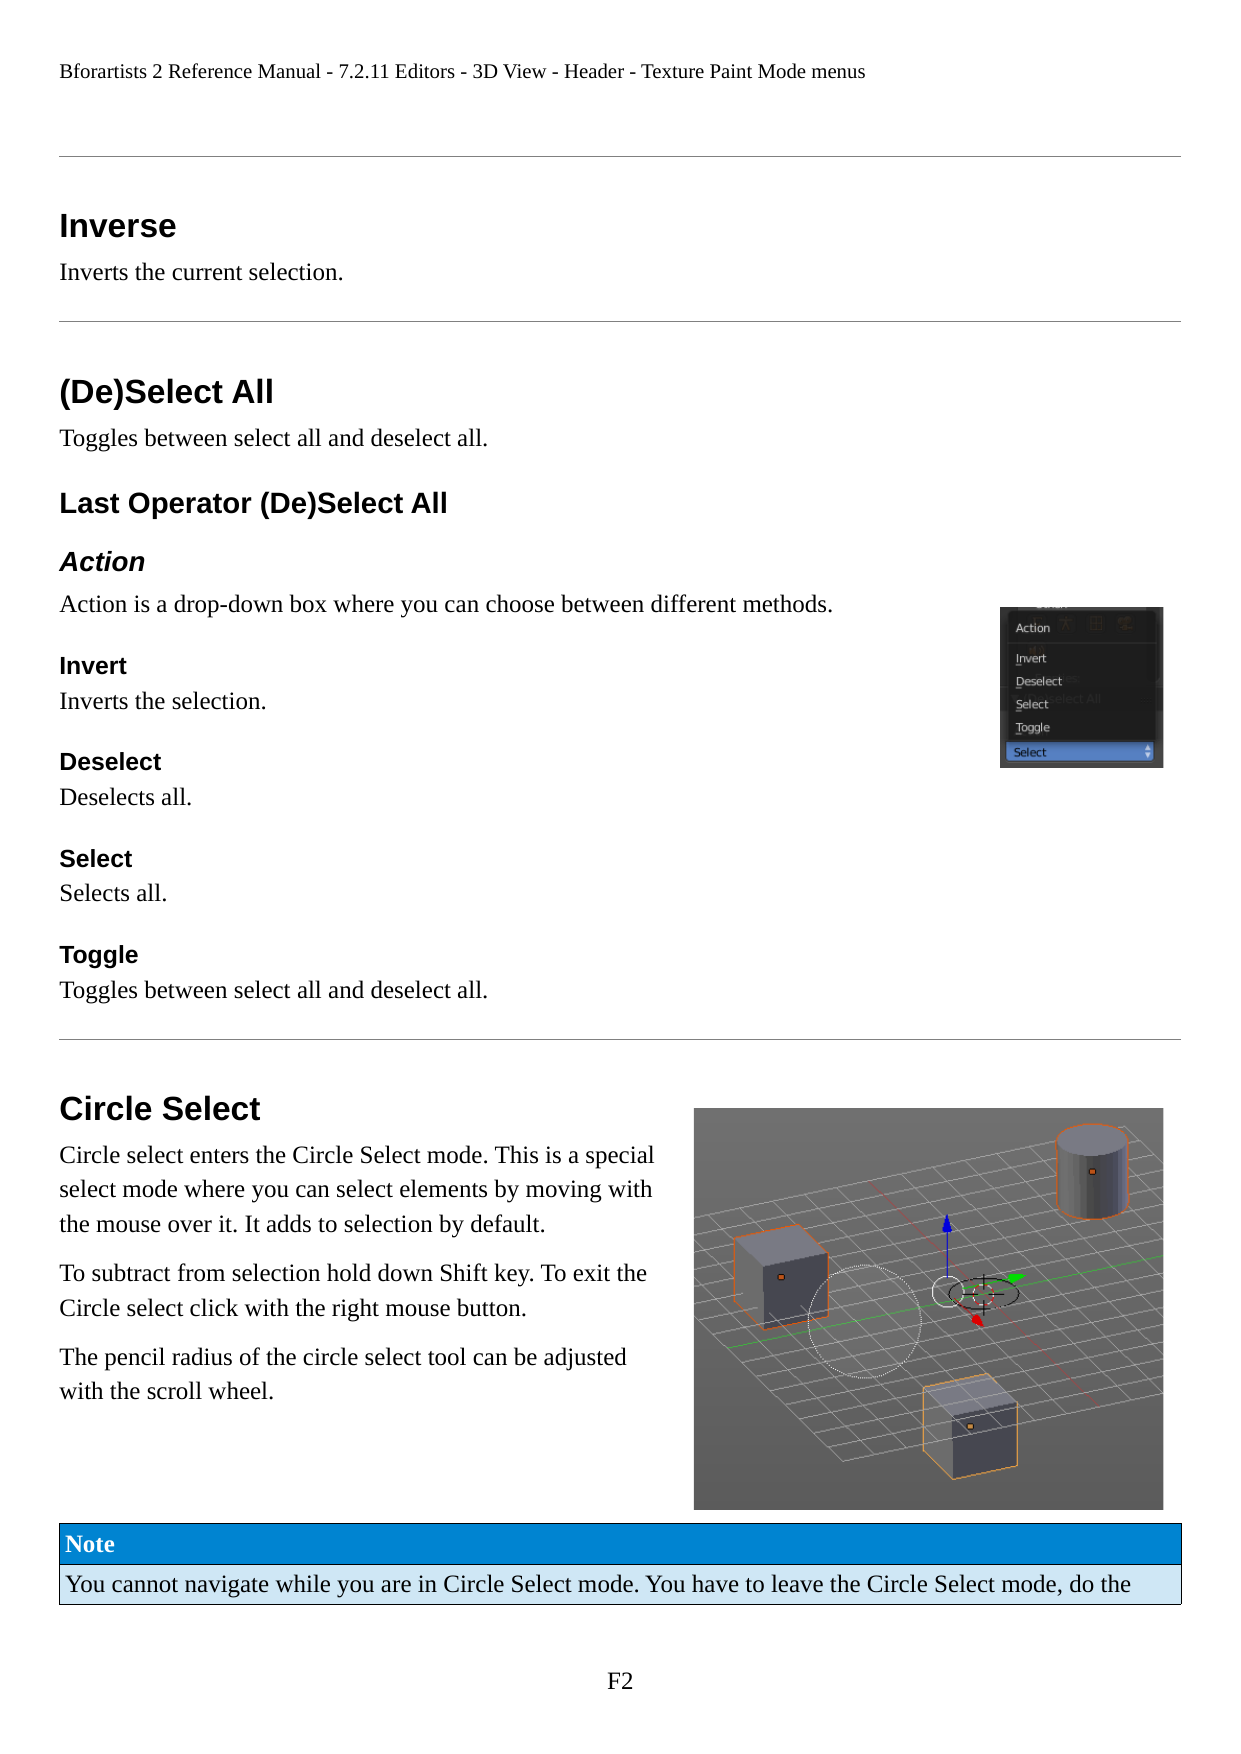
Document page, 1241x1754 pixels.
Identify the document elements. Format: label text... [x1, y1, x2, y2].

text Toggles between select all and deselect all. [59, 975, 1181, 1004]
text Action is a drop-down box where you can choose between different methods. [59, 589, 1181, 618]
subtitle Last Operator (De)Select All [59, 486, 1181, 520]
table_header Note [60, 1524, 1181, 1564]
subtitle [1164, 651, 1181, 679]
text Selects all. [59, 878, 1181, 907]
text The pencil radius of the circle select tool can be adjusted with the scroll wheel. [59, 1342, 693, 1405]
text Toggles between select all and deselect all. [59, 423, 1181, 451]
subtitle Toggle [59, 940, 1181, 969]
subtitle Action [59, 545, 1181, 577]
picture [693, 1108, 1164, 1510]
text Circle select enters the Circle Select mode. This is a special select mode where you can select elements by moving with the mouse over it. It adds to selection by default. [59, 1140, 693, 1238]
text Deselects all. [59, 782, 1181, 811]
subtitle Invert [59, 651, 1000, 679]
subtitle Circle Select [59, 1089, 1181, 1128]
table_cell You cannot navigate while you are in Circle Select mode. You have to leave the Circle Select mode, do the [60, 1565, 1181, 1604]
text [1164, 686, 1181, 714]
subtitle Select [59, 844, 1181, 872]
subtitle Inverse [59, 206, 1181, 245]
text Inverts the selection. [59, 686, 1000, 714]
picture [1000, 607, 1164, 768]
text Inverts the current selection. [59, 257, 1181, 286]
text To subtract from selection hold down Shift key. To exit the Circle select click with the right mouse button. [59, 1258, 693, 1321]
subtitle Deselect [59, 747, 1181, 776]
subtitle (De)Select All [59, 372, 1181, 410]
